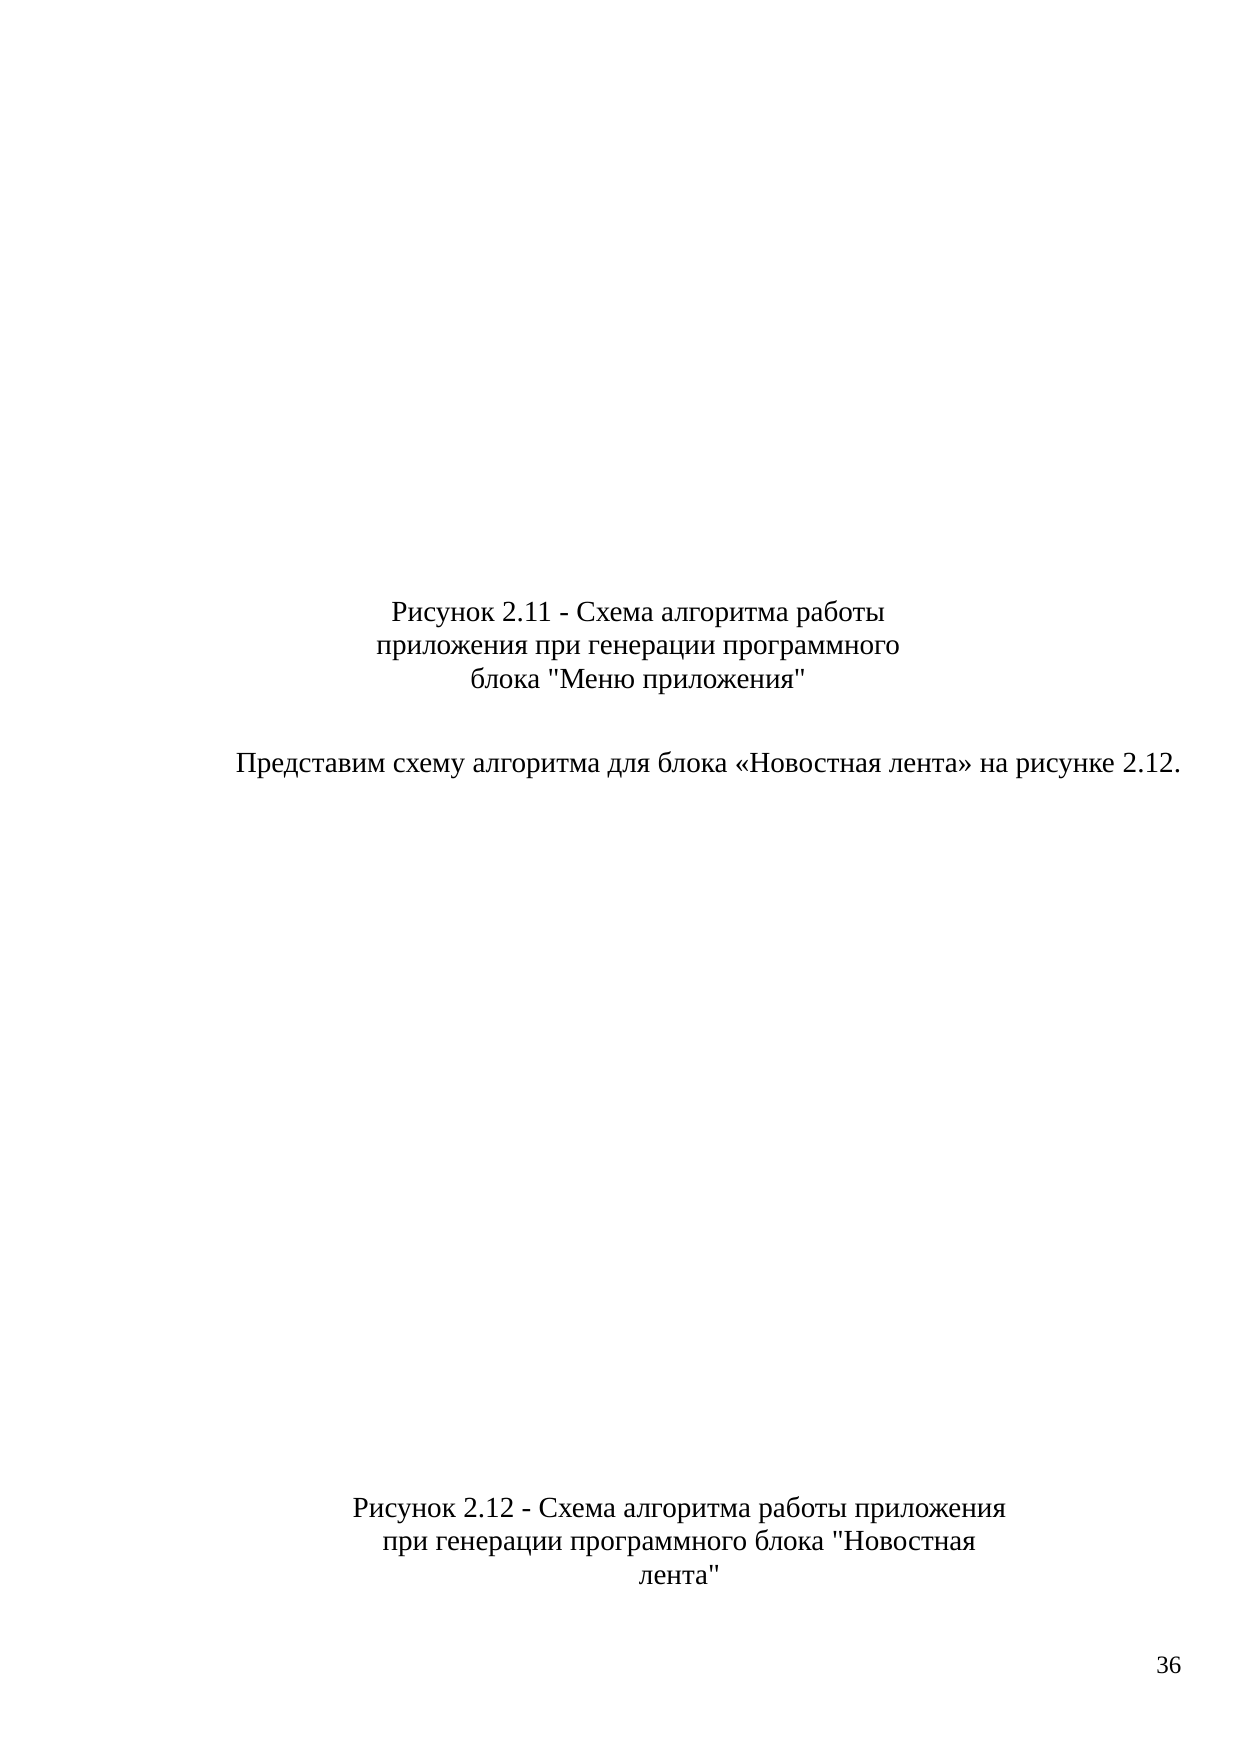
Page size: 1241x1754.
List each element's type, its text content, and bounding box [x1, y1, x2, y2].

text Представим схему алгоритма для блока «Новостная лента» на рисунке 2.12. [177, 745, 1181, 779]
text Рисунок 2.11 - Схема алгоритма работы приложения при генерации программного блока "Меню приложения" [356, 87, 920, 694]
text Рисунок 2.12 - Схема алгоритма работы приложения при генерации программного блока "Новостная лента" [352, 792, 1006, 1590]
